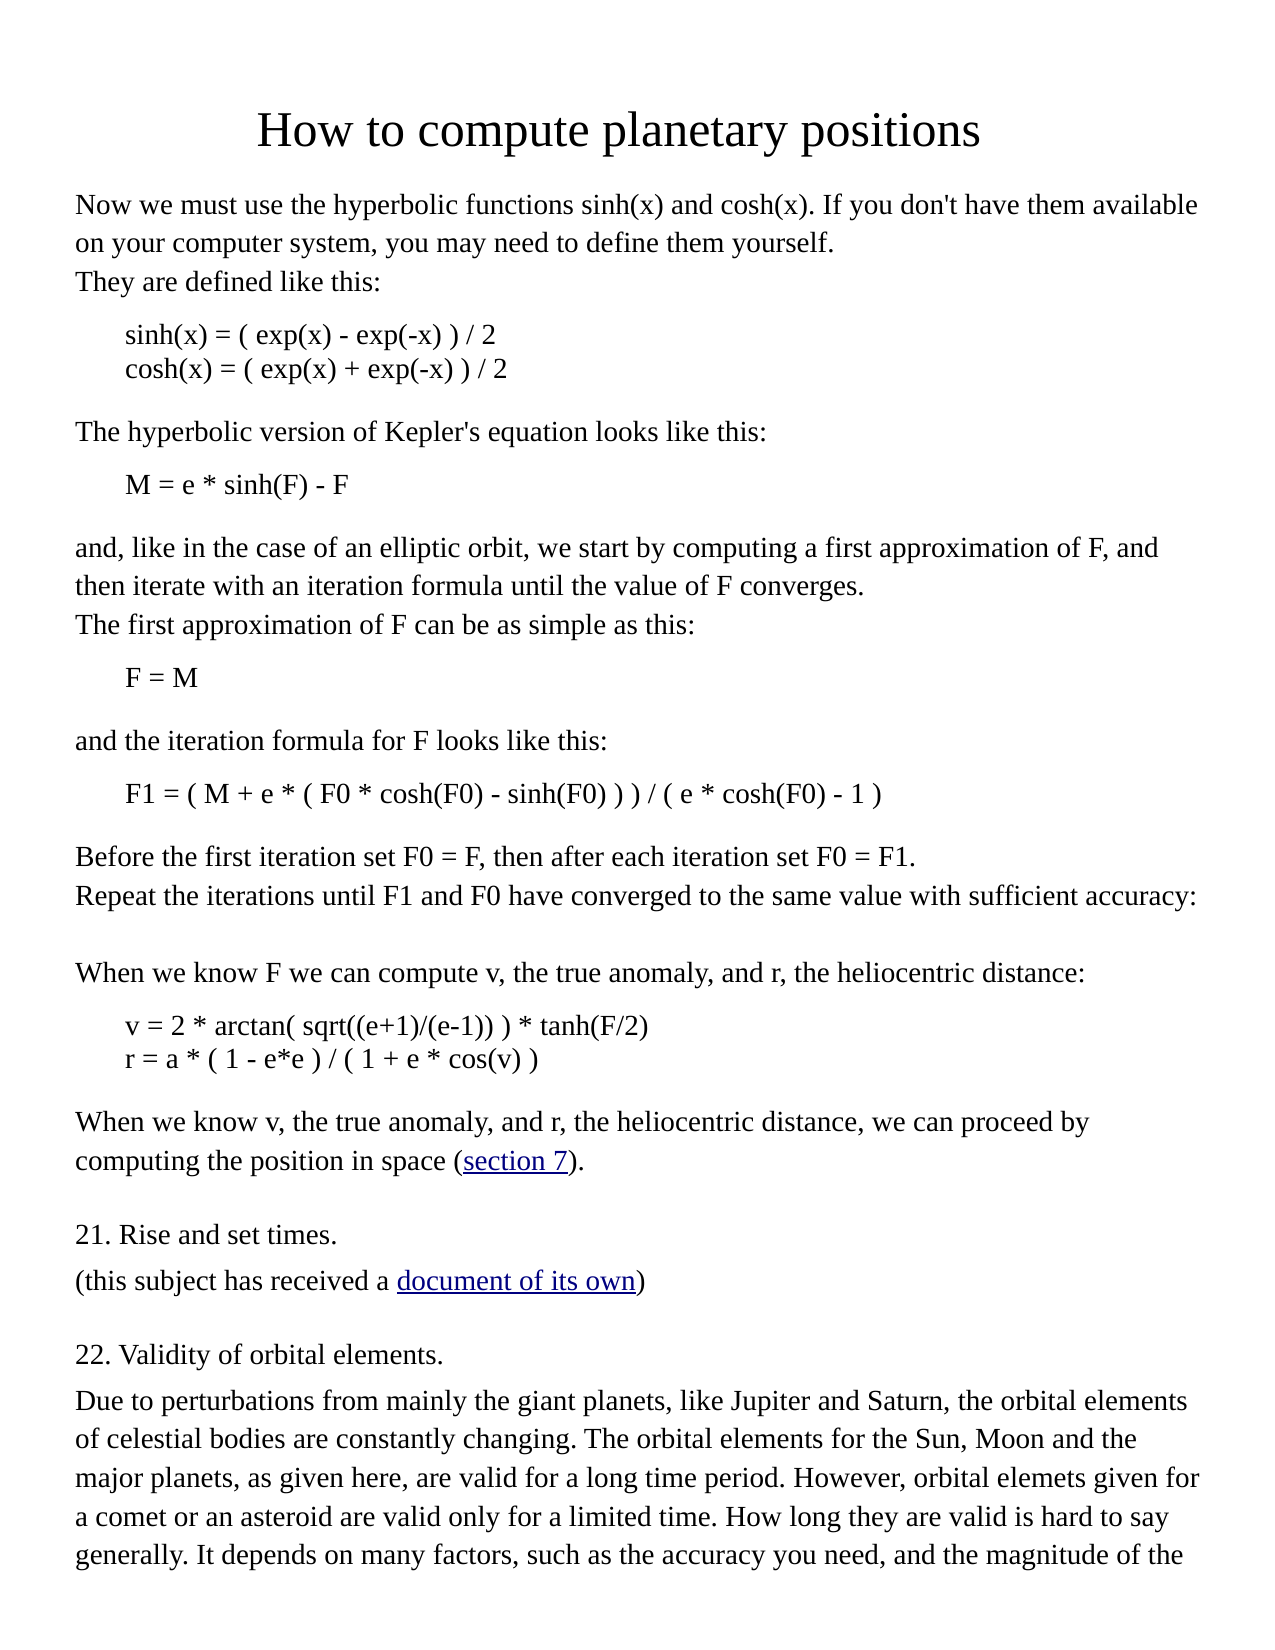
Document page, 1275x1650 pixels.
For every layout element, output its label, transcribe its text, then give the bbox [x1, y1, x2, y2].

text and, like in the case of an elliptic orbit, we start by computing a first approximation of F, and then iterate with an iteration formula until the value of F converges. The first approximation of F can be as simple as this: [75, 530, 1200, 641]
subtitle 21. Rise and set times. [75, 1217, 1200, 1251]
text v = 2 * arctan( sqrt((e+1)/(e-1)) ) * tanh(F/2) [75, 1008, 1200, 1042]
text F = M [75, 660, 1200, 694]
text When we know v, the true anomaly, and r, the heliocentric distance, we can proceed by computing the position in space (section 7). [75, 1104, 1200, 1177]
text M = e * sinh(F) - F [75, 467, 1200, 500]
text The hyperbolic version of Kepler's equation looks like this: [75, 414, 1200, 447]
text and the iteration formula for F looks like this: [75, 723, 1200, 757]
subtitle 22. Validity of orbital elements. [75, 1337, 1200, 1371]
text cosh(x) = ( exp(x) + exp(-x) ) / 2 [75, 351, 1200, 384]
text Due to perturbations from mainly the giant planets, like Jupiter and Saturn, the orbital elements of celestial bodies are constantly changing. The orbital elements for the Sun, Moon and the major planets, as given here, are valid for a long time period. However, orbital elemets given for a comet or an asteroid are valid only for a limited time. How long they are valid is hard to say generally. It depends on many factors, such as the accuracy you need, and the magnitude of the [75, 1383, 1200, 1571]
text Now we must use the hyperbolic functions sinh(x) and cosh(x). If you don't have them available on your computer system, you may need to define them yourself. They are defined like this: [75, 187, 1200, 298]
text r = a * ( 1 - e*e ) / ( 1 + e * cos(v) ) [75, 1042, 1200, 1075]
text F1 = ( M + e * ( F0 * cosh(F0) - sinh(F0) ) ) / ( e * cosh(F0) - 1 ) [75, 776, 1200, 810]
text sinh(x) = ( exp(x) - exp(-x) ) / 2 [75, 317, 1200, 351]
text Before the first iteration set F0 = F, then after each iteration set F0 = F1. Repeat the iterations until F1 and F0 have converged to the same value with sufficient accuracy: When we know F we can compute v, the true anomaly, and r, the heliocentric distance: [75, 839, 1200, 988]
text (this subject has received a document of its own) [75, 1263, 1200, 1297]
